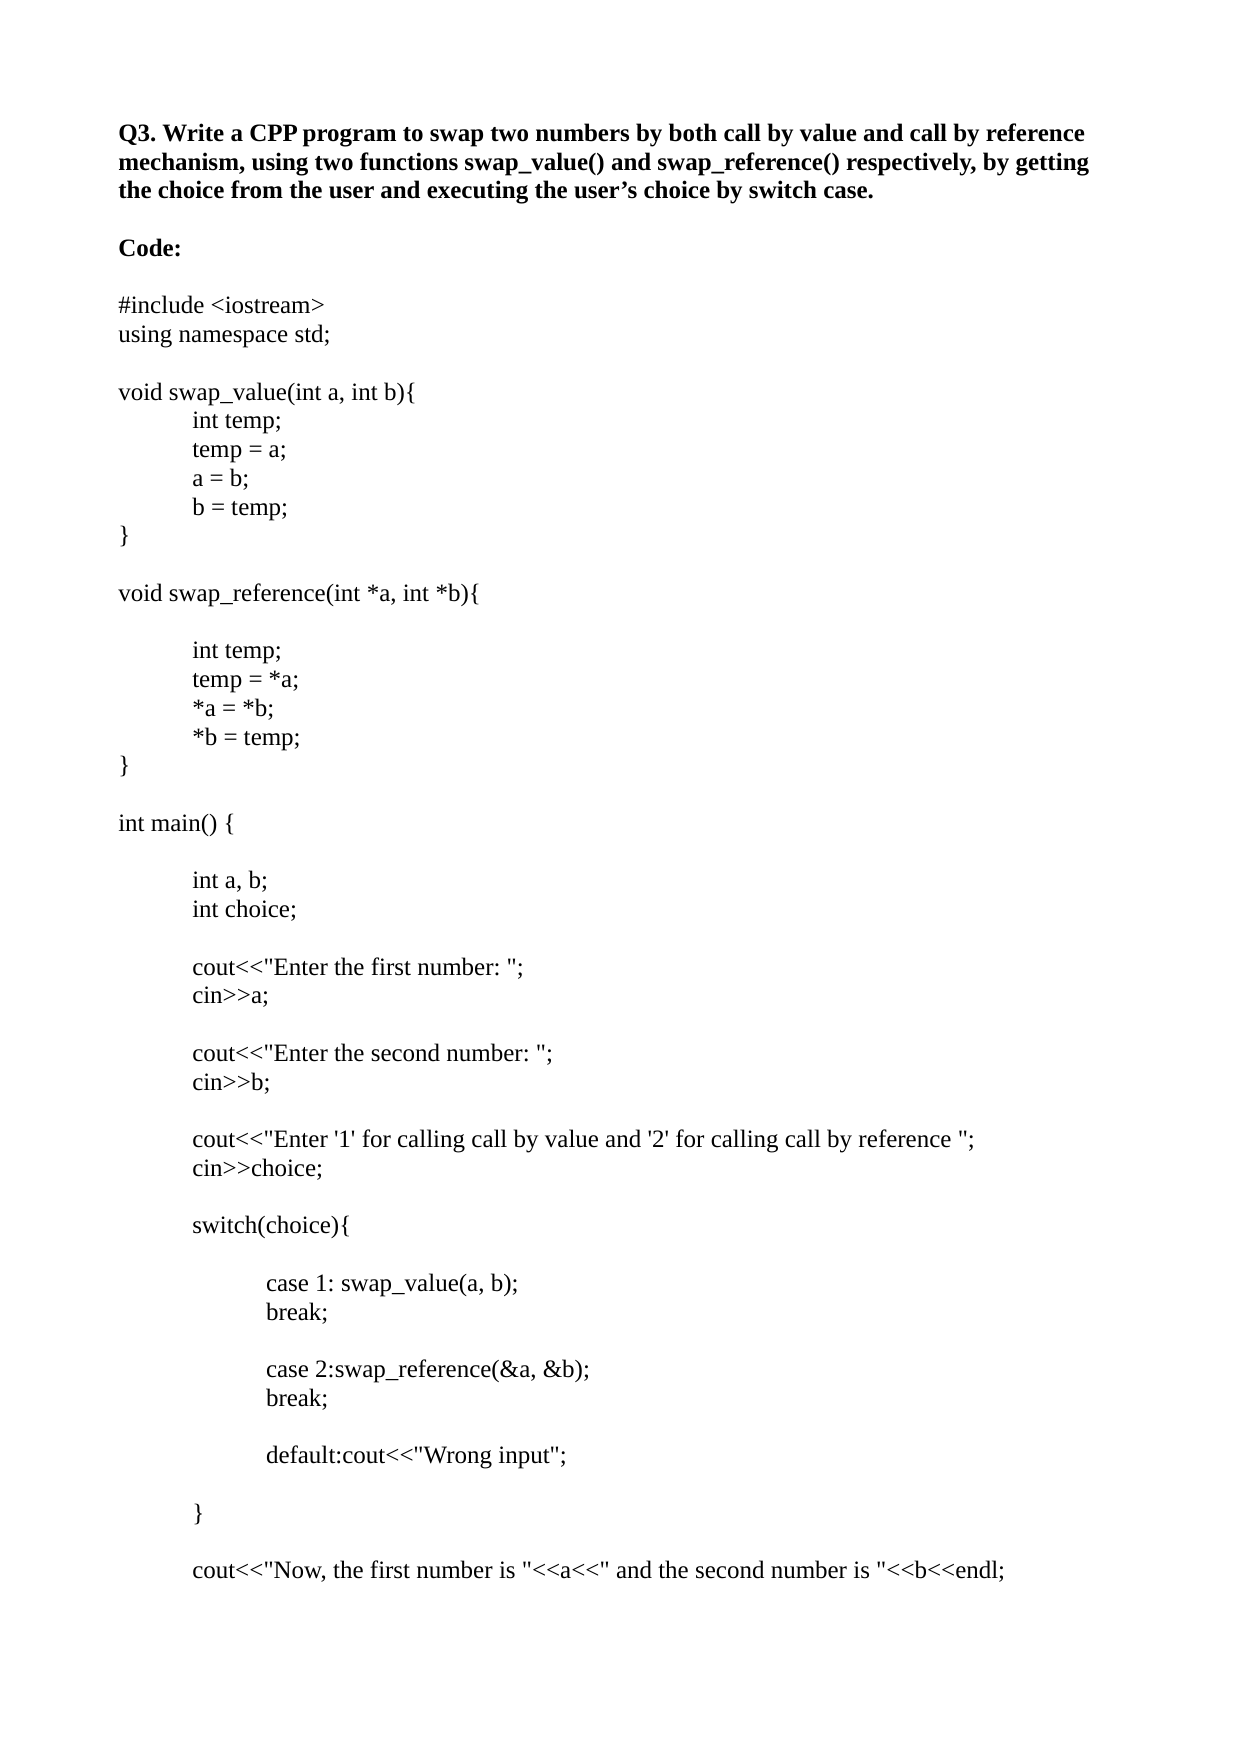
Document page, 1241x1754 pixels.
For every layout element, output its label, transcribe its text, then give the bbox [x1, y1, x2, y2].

text temp = *a; [118, 664, 1122, 693]
text case 1: swap_value(a, b); [118, 1268, 1122, 1297]
text cin>>a; [118, 981, 1122, 1009]
text Q3. Write a CPP program to swap two numbers by both call by value and call by reference mechanism, using two functions swap_value() and swap_reference() respectively, by getting the choice from the user and executing the user’s choice by switch case. [118, 118, 1122, 204]
text a = b; [118, 463, 1122, 492]
text cin>>b; [118, 1067, 1122, 1096]
text } [118, 1498, 1122, 1527]
text Code: [118, 233, 1122, 262]
text break; [118, 1383, 1122, 1412]
text } [118, 751, 1122, 779]
text cout<<"Enter the first number: "; [118, 952, 1122, 981]
text *a = *b; [118, 693, 1122, 722]
text *b = temp; [118, 722, 1122, 751]
text int a, b; [118, 866, 1122, 894]
text case 2:swap_reference(&a, &b); [118, 1354, 1122, 1383]
text cin>>choice; [118, 1153, 1122, 1182]
text } [118, 521, 1122, 549]
text temp = a; [118, 434, 1122, 463]
text cout<<"Enter '1' for calling call by value and '2' for calling call by reference "; [118, 1124, 1122, 1153]
text break; [118, 1297, 1122, 1326]
text #include <iostream> [118, 291, 1122, 319]
text b = temp; [118, 492, 1122, 521]
text void swap_value(int a, int b){ [118, 377, 1122, 406]
text int temp; [118, 406, 1122, 434]
text using namespace std; [118, 319, 1122, 348]
text switch(choice){ [118, 1211, 1122, 1239]
text int main() { [118, 808, 1122, 837]
text int choice; [118, 894, 1122, 923]
text cout<<"Now, the first number is "<<a<<" and the second number is "<<b<<endl; [118, 1556, 1122, 1584]
text cout<<"Enter the second number: "; [118, 1038, 1122, 1067]
text default:cout<<"Wrong input"; [118, 1441, 1122, 1469]
text int temp; [118, 636, 1122, 664]
text void swap_reference(int *a, int *b){ [118, 578, 1122, 607]
